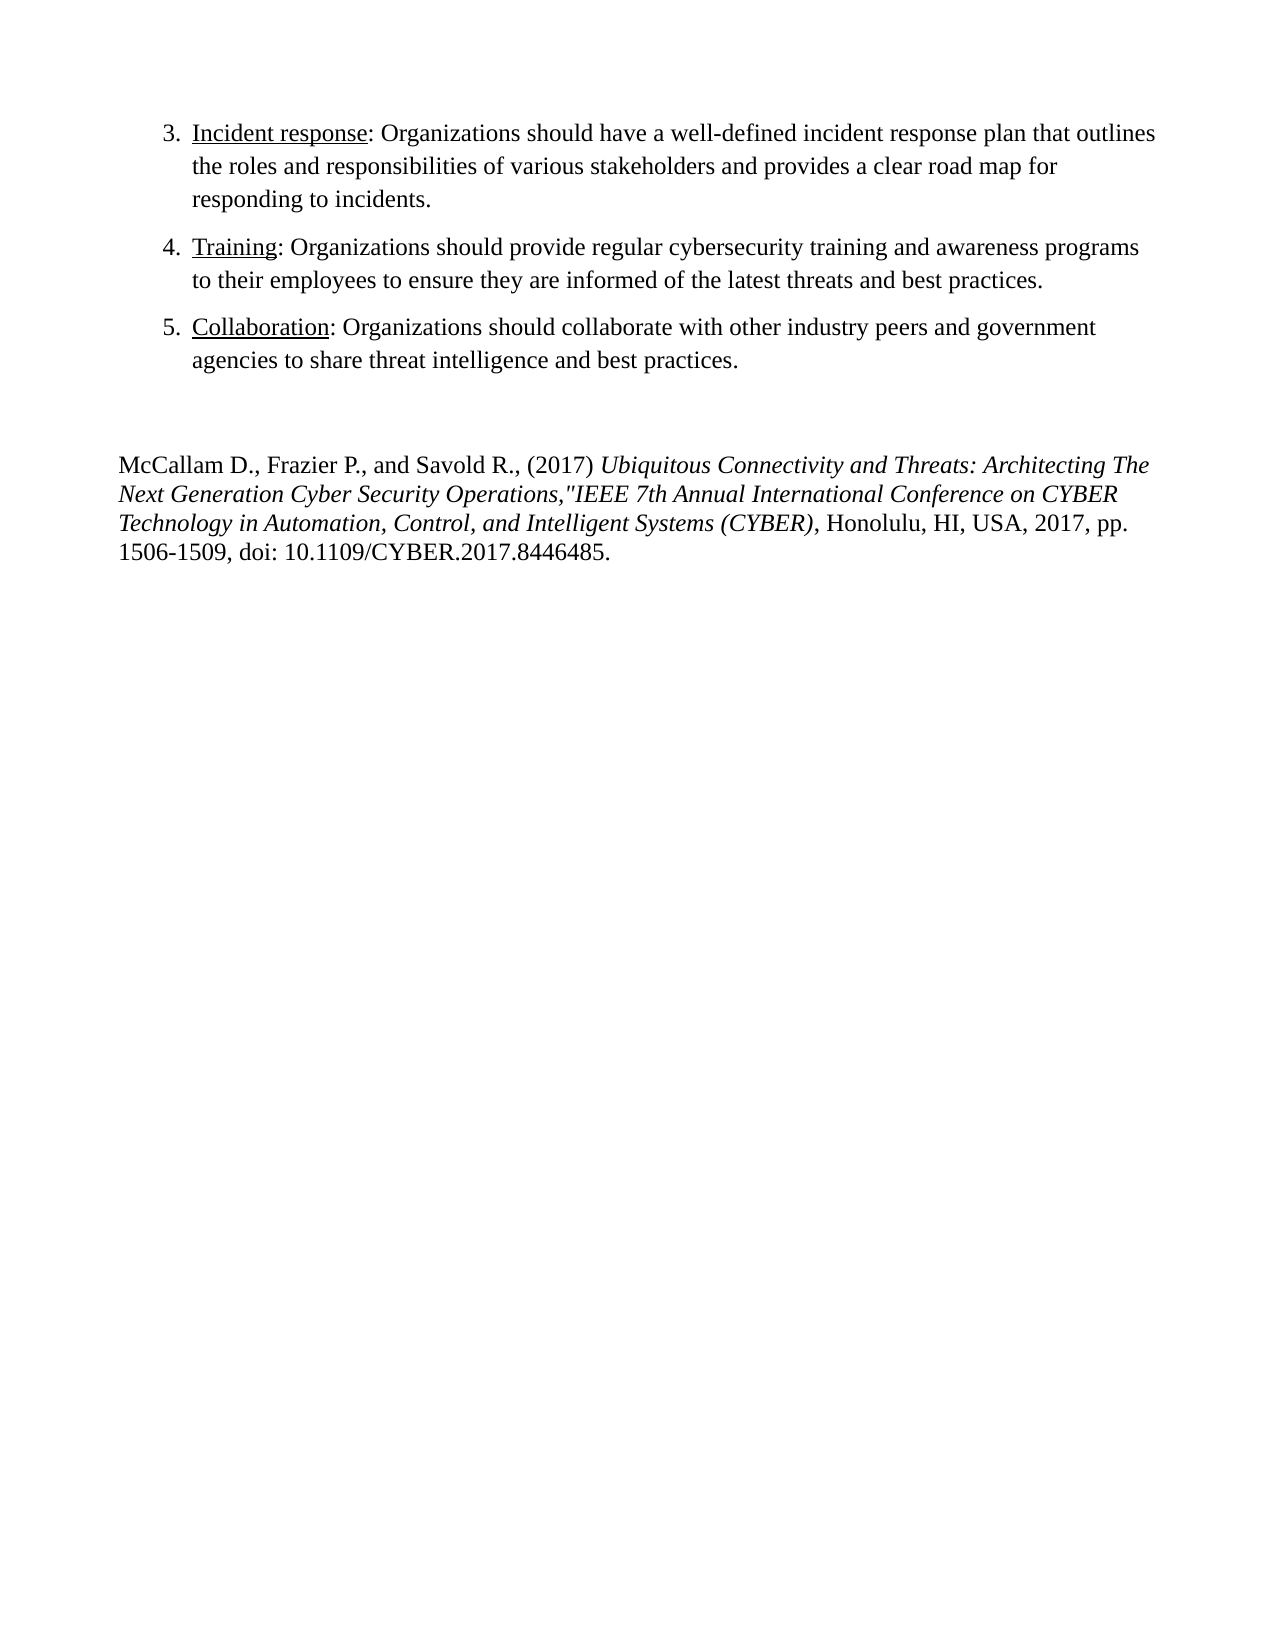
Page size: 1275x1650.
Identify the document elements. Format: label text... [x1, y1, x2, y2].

list Collaboration: Organizations should collaborate with other industry peers and government agencies to share threat intelligence and best practices. [162, 312, 1157, 374]
list Incident response: Organizations should have a well-defined incident response plan that outlines the roles and responsibilities of various stakeholders and provides a clear road map for responding to incidents. [162, 118, 1157, 213]
list Training: Organizations should provide regular cybersecurity training and awareness programs to their employees to ensure they are informed of the latest threats and best practices. [162, 232, 1157, 293]
text McCallam D., Frazier P., and Savold R., (2017) Ubiquitous Connectivity and Threats: Architecting The Next Generation Cyber Security Operations,"IEEE 7th Annual International Conference on CYBER Technology in Automation, Control, and Intelligent Systems (CYBER), Honolulu, HI, USA, 2017, pp. 1506-1509, doi: 10.1109/CYBER.2017.8446485. [118, 451, 1157, 566]
